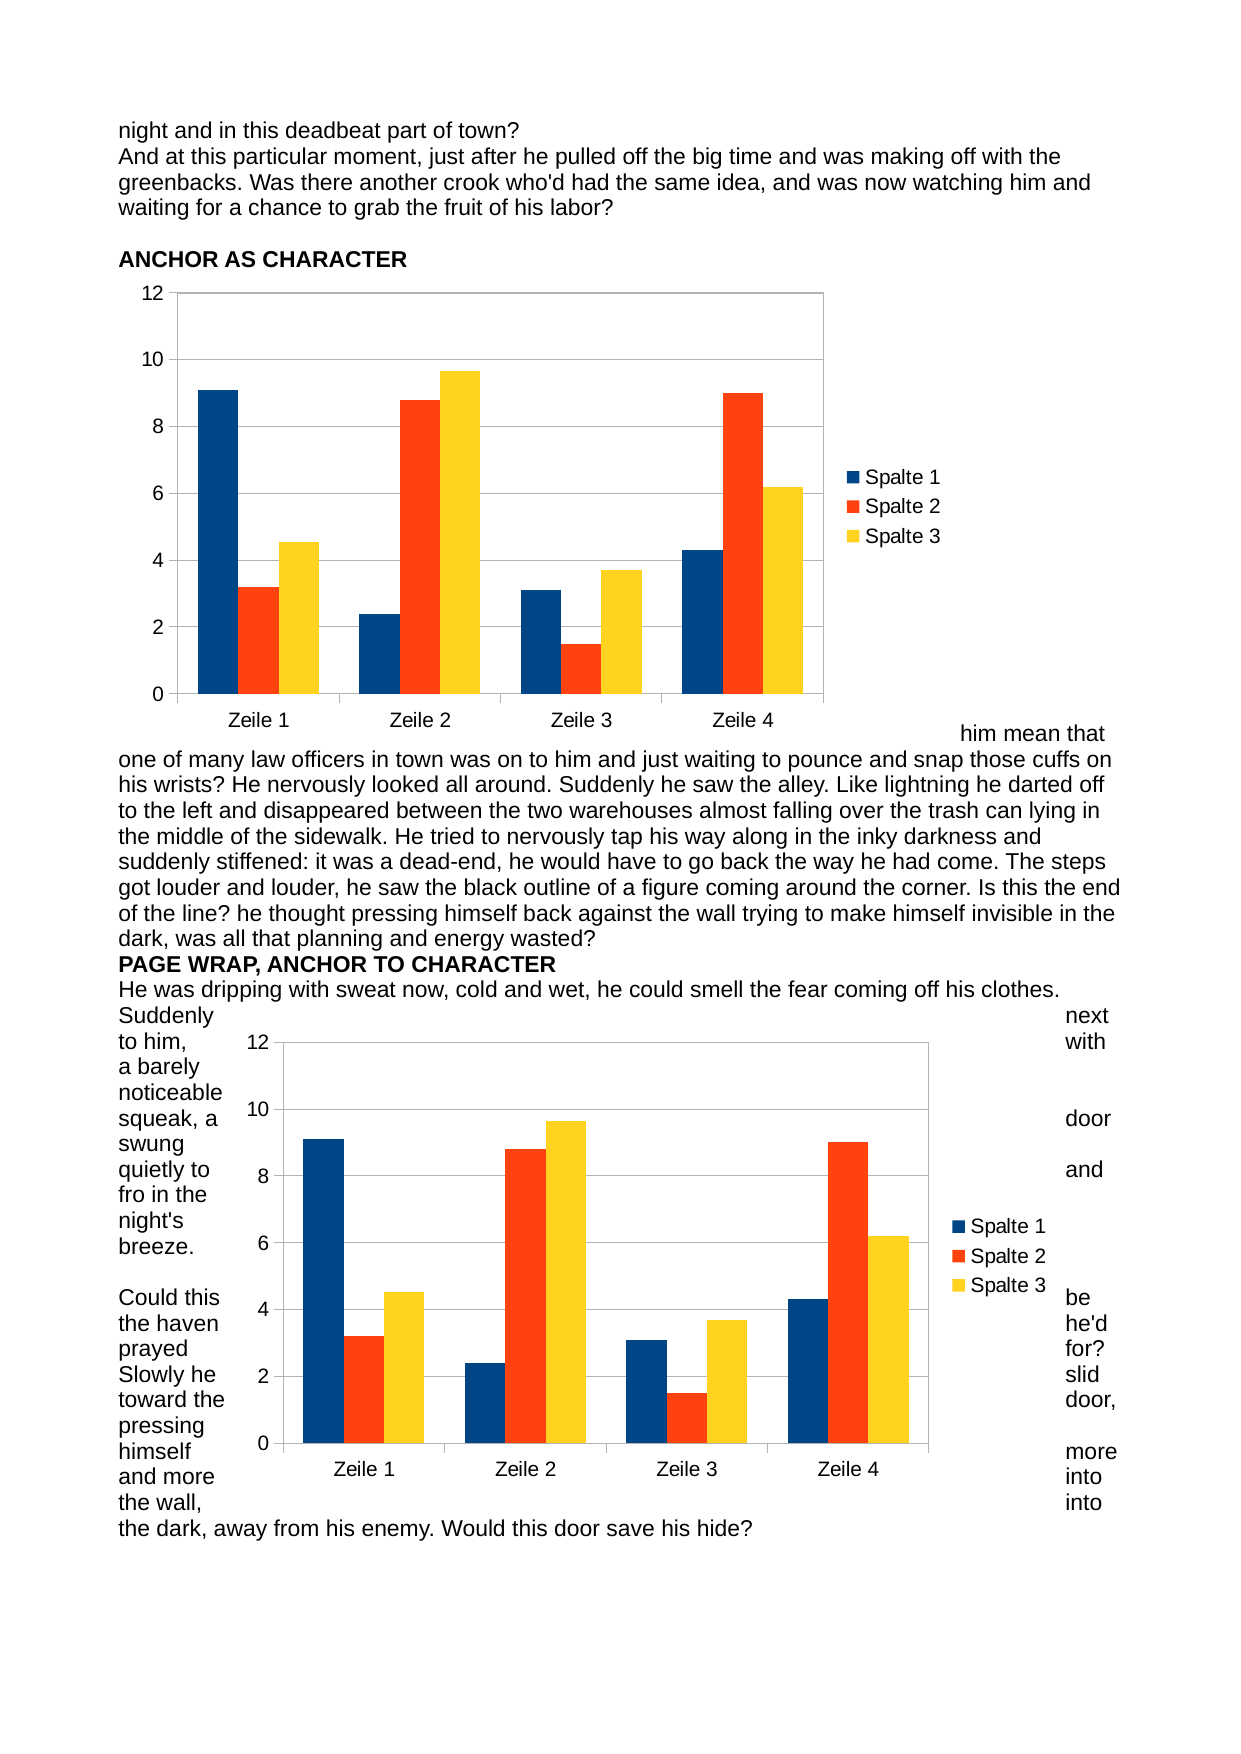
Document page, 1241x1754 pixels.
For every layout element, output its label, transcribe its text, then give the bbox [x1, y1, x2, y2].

text ANCHOR AS CHARACTER [118, 246, 1122, 272]
text He was dripping with sweat now, cold and wet, he could smell the fear coming off his clothes. Suddenly next to him, with a barely noticeable squeak, a door swung quietly to and fro in the night's breeze. [118, 977, 1122, 1259]
text PAGE WRAP, ANCHOR TO CHARACTER [118, 952, 1122, 977]
text And at this particular moment, just after he pulled off the big time and was making off with the greenbacks. Was there another crook who'd had the same idea, and was now watching him and waiting for a chance to grab the fruit of his labor? [118, 144, 1122, 221]
text him mean that one of many law officers in town was on to him and just waiting to pounce and snap those cuffs on his wrists? He nervously looked all around. Suddenly he saw the alley. Like lightning he darted off to the left and disappeared between the two warehouses almost falling over the trash can lying in the middle of the sidewalk. He tried to nervously tap his way along in the inky darkness and suddenly stiffened: it was a dead-end, he would have to go back the way he had come. The steps got louder and louder, he saw the black outline of a figure coming around the corner. Is this the end of the line? he thought pressing himself back against the wall trying to make himself invisible in the dark, was all that planning and energy wasted? [118, 272, 1122, 952]
text night and in this deadbeat part of town? [118, 118, 1122, 144]
text Could this be the haven he'd prayed for? Slowly he slid toward the door, pressing himself more and more into the wall, into the dark, away from his enemy. Would this door save his hide? [118, 1285, 1122, 1541]
